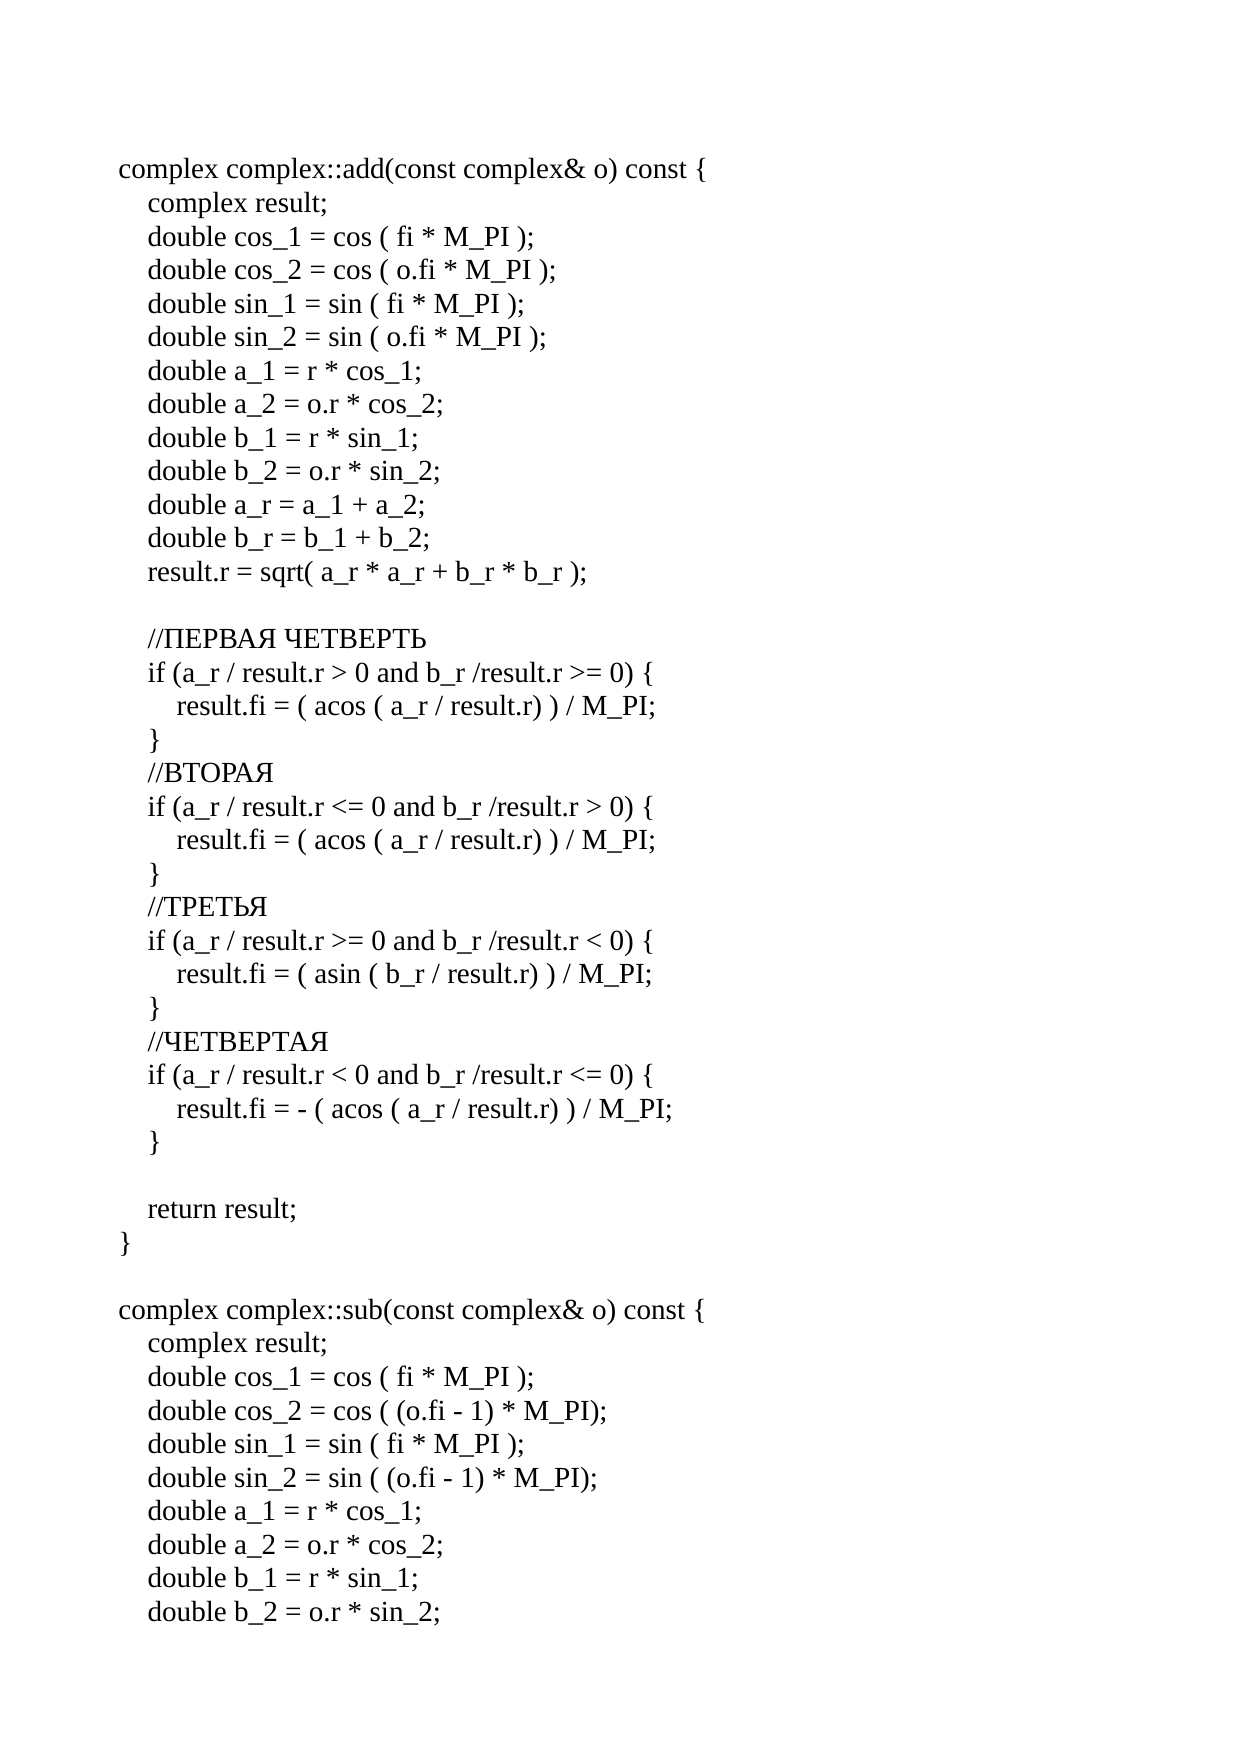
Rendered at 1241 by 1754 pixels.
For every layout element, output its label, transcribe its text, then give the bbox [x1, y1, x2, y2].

text double cos_2 = cos ( (o.fi - 1) * M_PI); [118, 1393, 1122, 1426]
text } [118, 856, 1122, 889]
text double a_1 = r * cos_1; [118, 1493, 1122, 1527]
text //ЧЕТВЕРТАЯ [118, 1024, 1122, 1057]
text double cos_2 = cos ( o.fi * M_PI ); [118, 252, 1122, 286]
text complex complex::sub(const complex& o) const { [118, 1292, 1122, 1326]
text result.fi = ( acos ( a_r / result.r) ) / M_PI; [118, 688, 1122, 722]
text //ТРЕТЬЯ [118, 889, 1122, 923]
text double sin_2 = sin ( o.fi * M_PI ); [118, 319, 1122, 353]
text double sin_2 = sin ( (o.fi - 1) * M_PI); [118, 1460, 1122, 1493]
text double a_1 = r * cos_1; [118, 353, 1122, 386]
text double b_r = b_1 + b_2; [118, 521, 1122, 554]
text double a_2 = o.r * cos_2; [118, 1527, 1122, 1560]
text double b_1 = r * sin_1; [118, 420, 1122, 453]
text } [118, 990, 1122, 1024]
text result.fi = - ( acos ( a_r / result.r) ) / M_PI; [118, 1091, 1122, 1124]
text if (a_r / result.r <= 0 and b_r /result.r > 0) { [118, 789, 1122, 822]
text complex complex::add(const complex& o) const { [118, 152, 1122, 185]
text double b_2 = o.r * sin_2; [118, 1594, 1122, 1627]
text result.fi = ( asin ( b_r / result.r) ) / M_PI; [118, 957, 1122, 990]
text double a_2 = o.r * cos_2; [118, 386, 1122, 420]
text if (a_r / result.r < 0 and b_r /result.r <= 0) { [118, 1057, 1122, 1091]
text result.r = sqrt( a_r * a_r + b_r * b_r ); [118, 554, 1122, 588]
text complex result; [118, 1326, 1122, 1359]
text } [118, 1124, 1122, 1158]
text if (a_r / result.r > 0 and b_r /result.r >= 0) { [118, 655, 1122, 688]
text double cos_1 = cos ( fi * M_PI ); [118, 219, 1122, 252]
text result.fi = ( acos ( a_r / result.r) ) / M_PI; [118, 822, 1122, 856]
text //ПЕРВАЯ ЧЕТВЕРТЬ [118, 621, 1122, 655]
text } [118, 722, 1122, 755]
text double a_r = a_1 + a_2; [118, 487, 1122, 521]
text if (a_r / result.r >= 0 and b_r /result.r < 0) { [118, 923, 1122, 957]
text double cos_1 = cos ( fi * M_PI ); [118, 1359, 1122, 1393]
text double sin_1 = sin ( fi * M_PI ); [118, 286, 1122, 319]
text double b_1 = r * sin_1; [118, 1560, 1122, 1594]
text complex result; [118, 185, 1122, 219]
text double b_2 = o.r * sin_2; [118, 453, 1122, 487]
text double sin_1 = sin ( fi * M_PI ); [118, 1426, 1122, 1460]
text return result; [118, 1191, 1122, 1225]
text } [118, 1225, 1122, 1258]
text //ВТОРАЯ [118, 755, 1122, 789]
